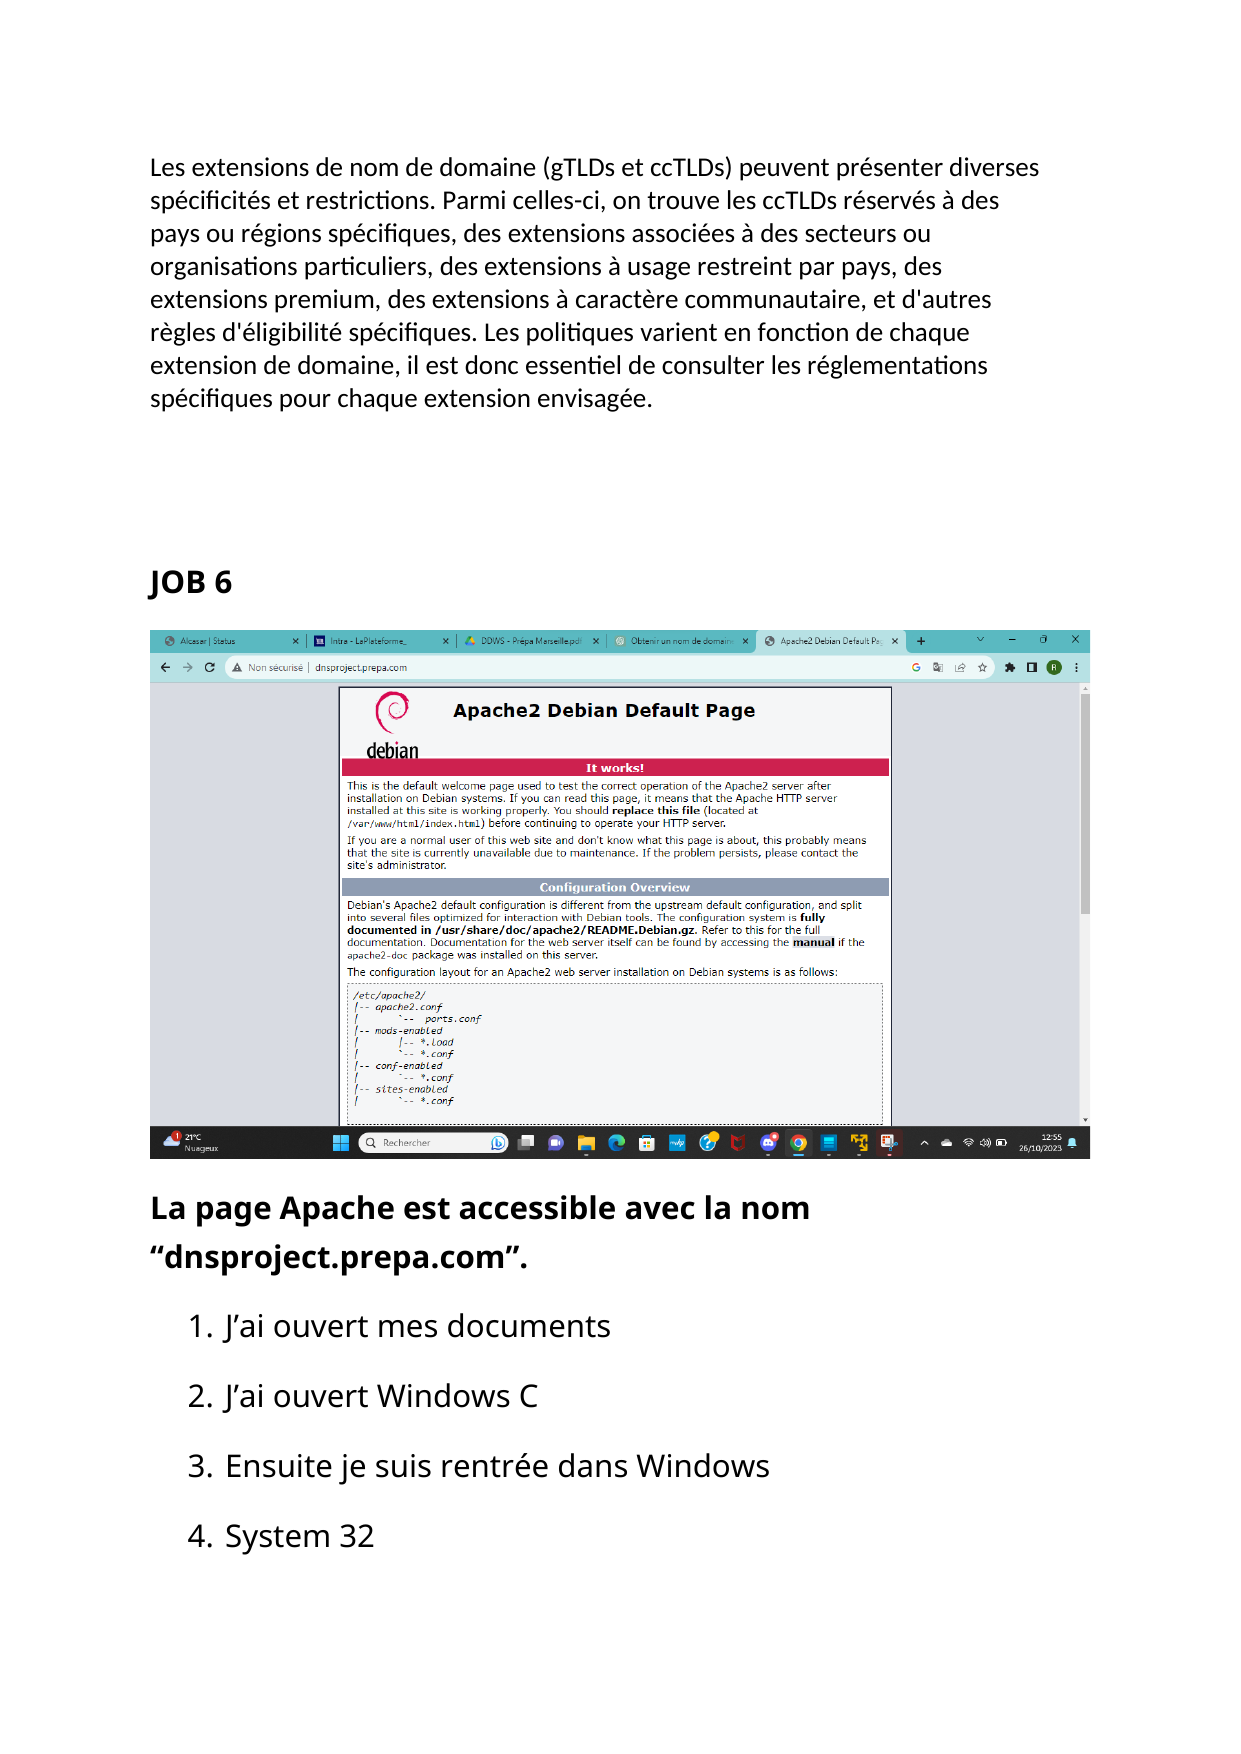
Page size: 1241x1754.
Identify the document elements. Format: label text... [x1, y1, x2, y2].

picture [150, 630, 1091, 1159]
text Les extensions de nom de domaine (gTLDs et ccTLDs) peuvent présenter diverses spécificités et restrictions. Parmi celles-ci, on trouve les ccTLDs réservés à des pays ou régions spécifiques, des extensions associées à des secteurs ou organisations particuliers, des extensions à usage restreint par pays, des extensions premium, des extensions à caractère communautaire, et d'autres règles d'éligibilité spécifiques. Les politiques varient en fonction de chaque extension de domaine, il est donc essentiel de consulter les réglementations spécifiques pour chaque extension envisagée. [150, 150, 1047, 414]
list J’ai ouvert mes documents [187, 1304, 1090, 1347]
text JOB 6 [150, 560, 1090, 603]
list J’ai ouvert Windows C [187, 1374, 1090, 1417]
text La page Apache est accessible avec la nom “dnsproject.prepa.com”. [150, 1186, 1090, 1277]
list Ensuite je suis rentrée dans Windows [187, 1444, 1090, 1487]
list System 32 [187, 1514, 1090, 1556]
